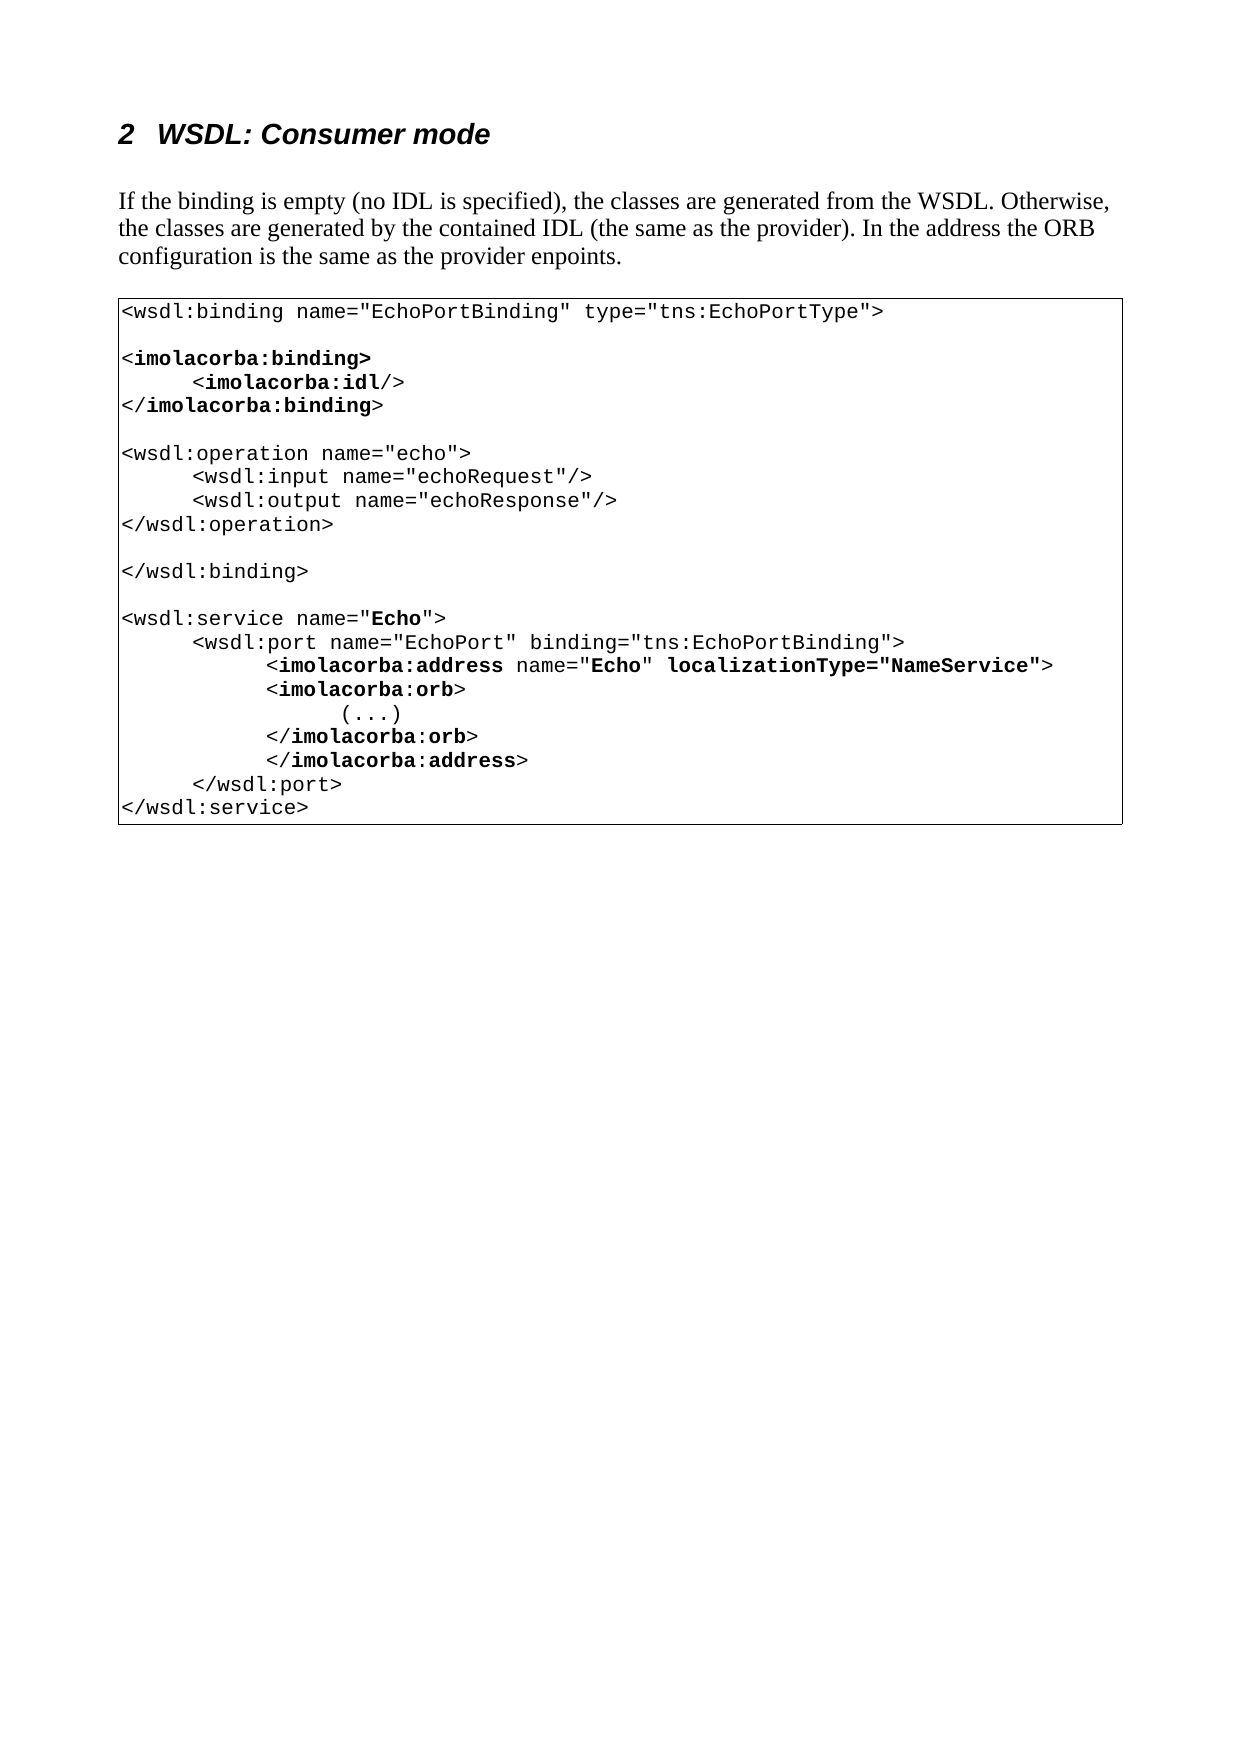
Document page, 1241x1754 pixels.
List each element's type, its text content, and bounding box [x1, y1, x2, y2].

text If the binding is empty (no IDL is specified), the classes are generated from the WSDL. Otherwise, the classes are generated by the contained IDL (the same as the provider). In the address the ORB configuration is the same as the provider enpoints. [118, 187, 1122, 270]
text </imolacorba:address> [119, 747, 1122, 771]
text <wsdl:binding name="EchoPortBinding" type="tns:EchoPortType"> [119, 299, 1122, 324]
text </imolacorba:binding> [119, 392, 1122, 419]
subtitle WSDL: Consumer mode [118, 118, 1122, 151]
text <wsdl:operation name="echo"> [119, 439, 1122, 463]
text </wsdl:operation> [119, 511, 1122, 537]
text </wsdl:port> [119, 771, 1122, 794]
text </imolacorba:orb> [119, 723, 1122, 747]
text <imolacorba:binding> [119, 345, 1122, 369]
text <wsdl:input name="echoRequest"/> [119, 463, 1122, 487]
text (...) [119, 700, 1122, 723]
text </wsdl:service> [119, 794, 1122, 824]
text <wsdl:output name="echoResponse"/> [119, 487, 1122, 511]
text </wsdl:binding> [119, 558, 1122, 584]
text <imolacorba:orb> [119, 676, 1122, 700]
text <imolacorba:idl/> [119, 369, 1122, 392]
text <wsdl:service name="Echo"> [119, 605, 1122, 629]
text <imolacorba:address name="Echo" localizationType="NameService"> [119, 652, 1122, 676]
text <wsdl:port name="EchoPort" binding="tns:EchoPortBinding"> [119, 629, 1122, 652]
